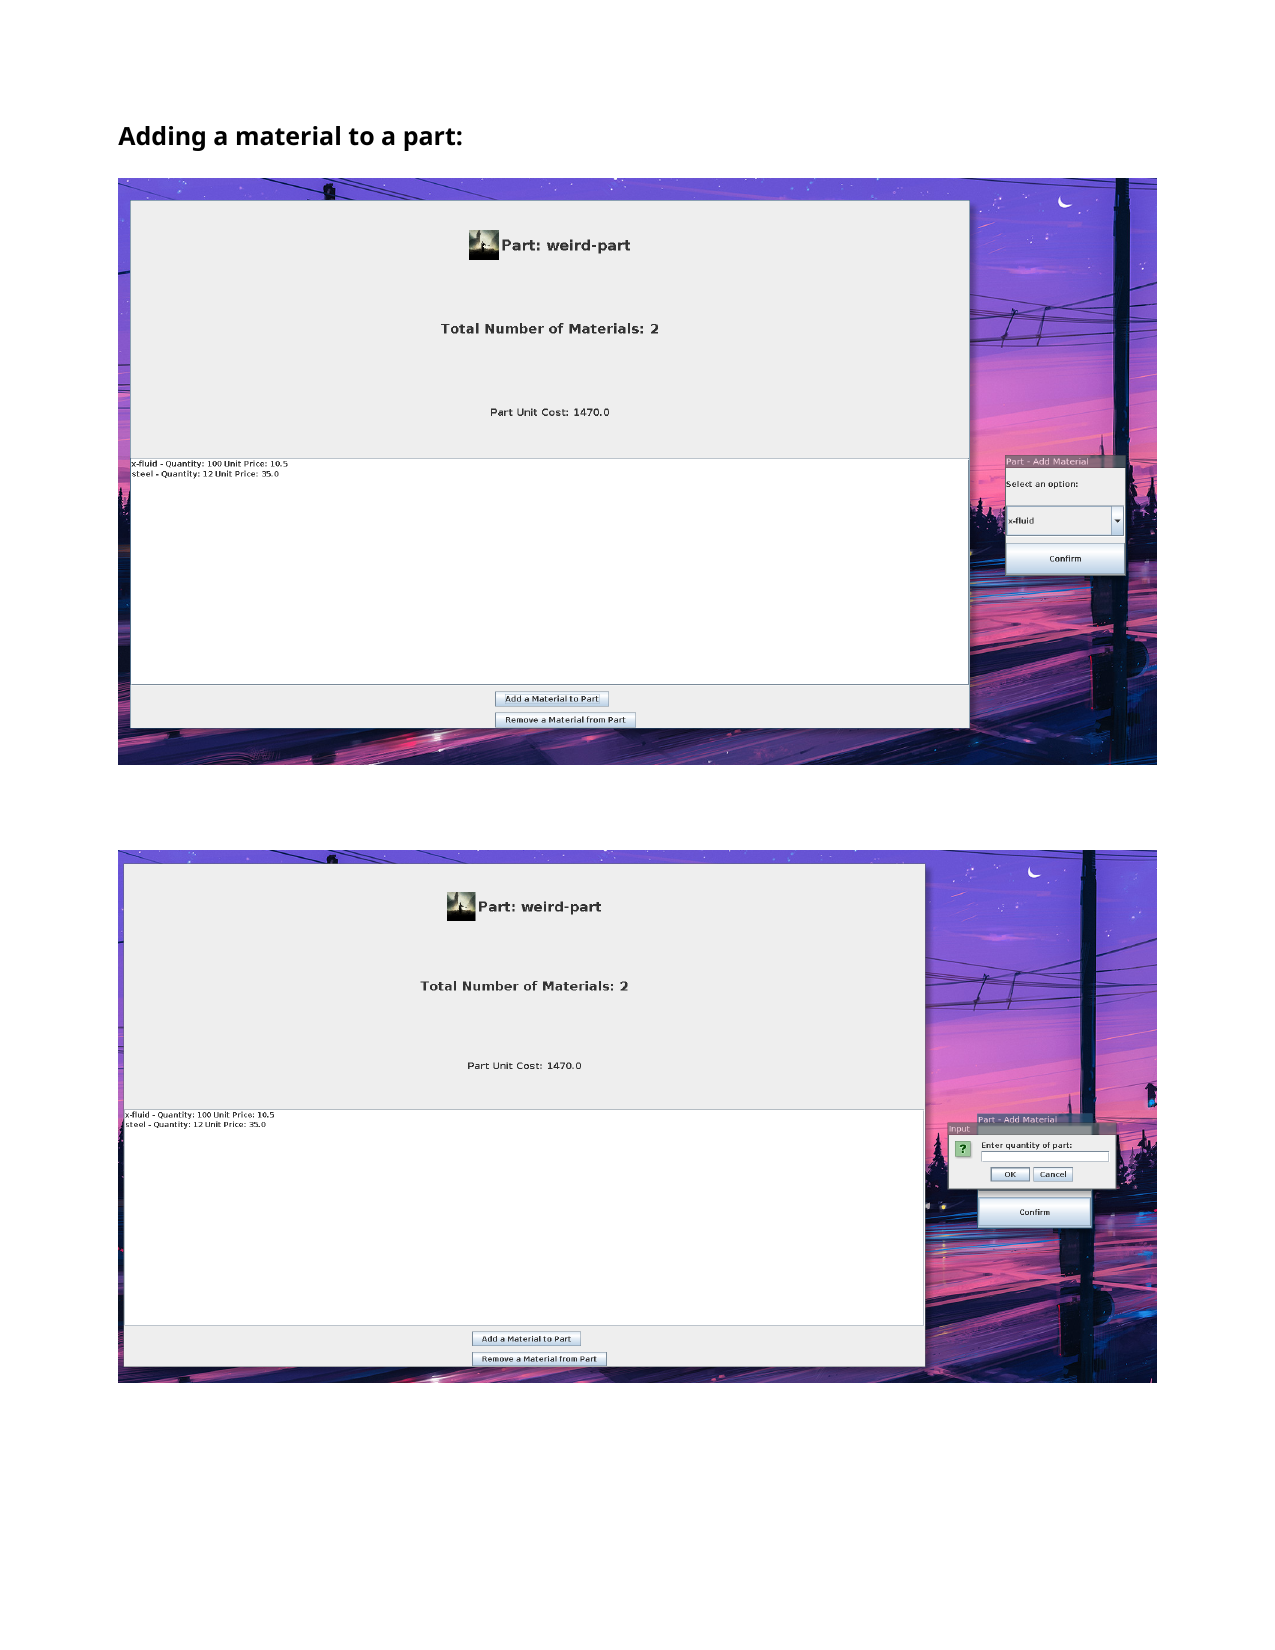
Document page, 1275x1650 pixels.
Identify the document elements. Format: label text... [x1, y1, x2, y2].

text Adding a material to a part: [118, 118, 1157, 152]
picture [118, 178, 1157, 765]
picture [118, 850, 1157, 1383]
